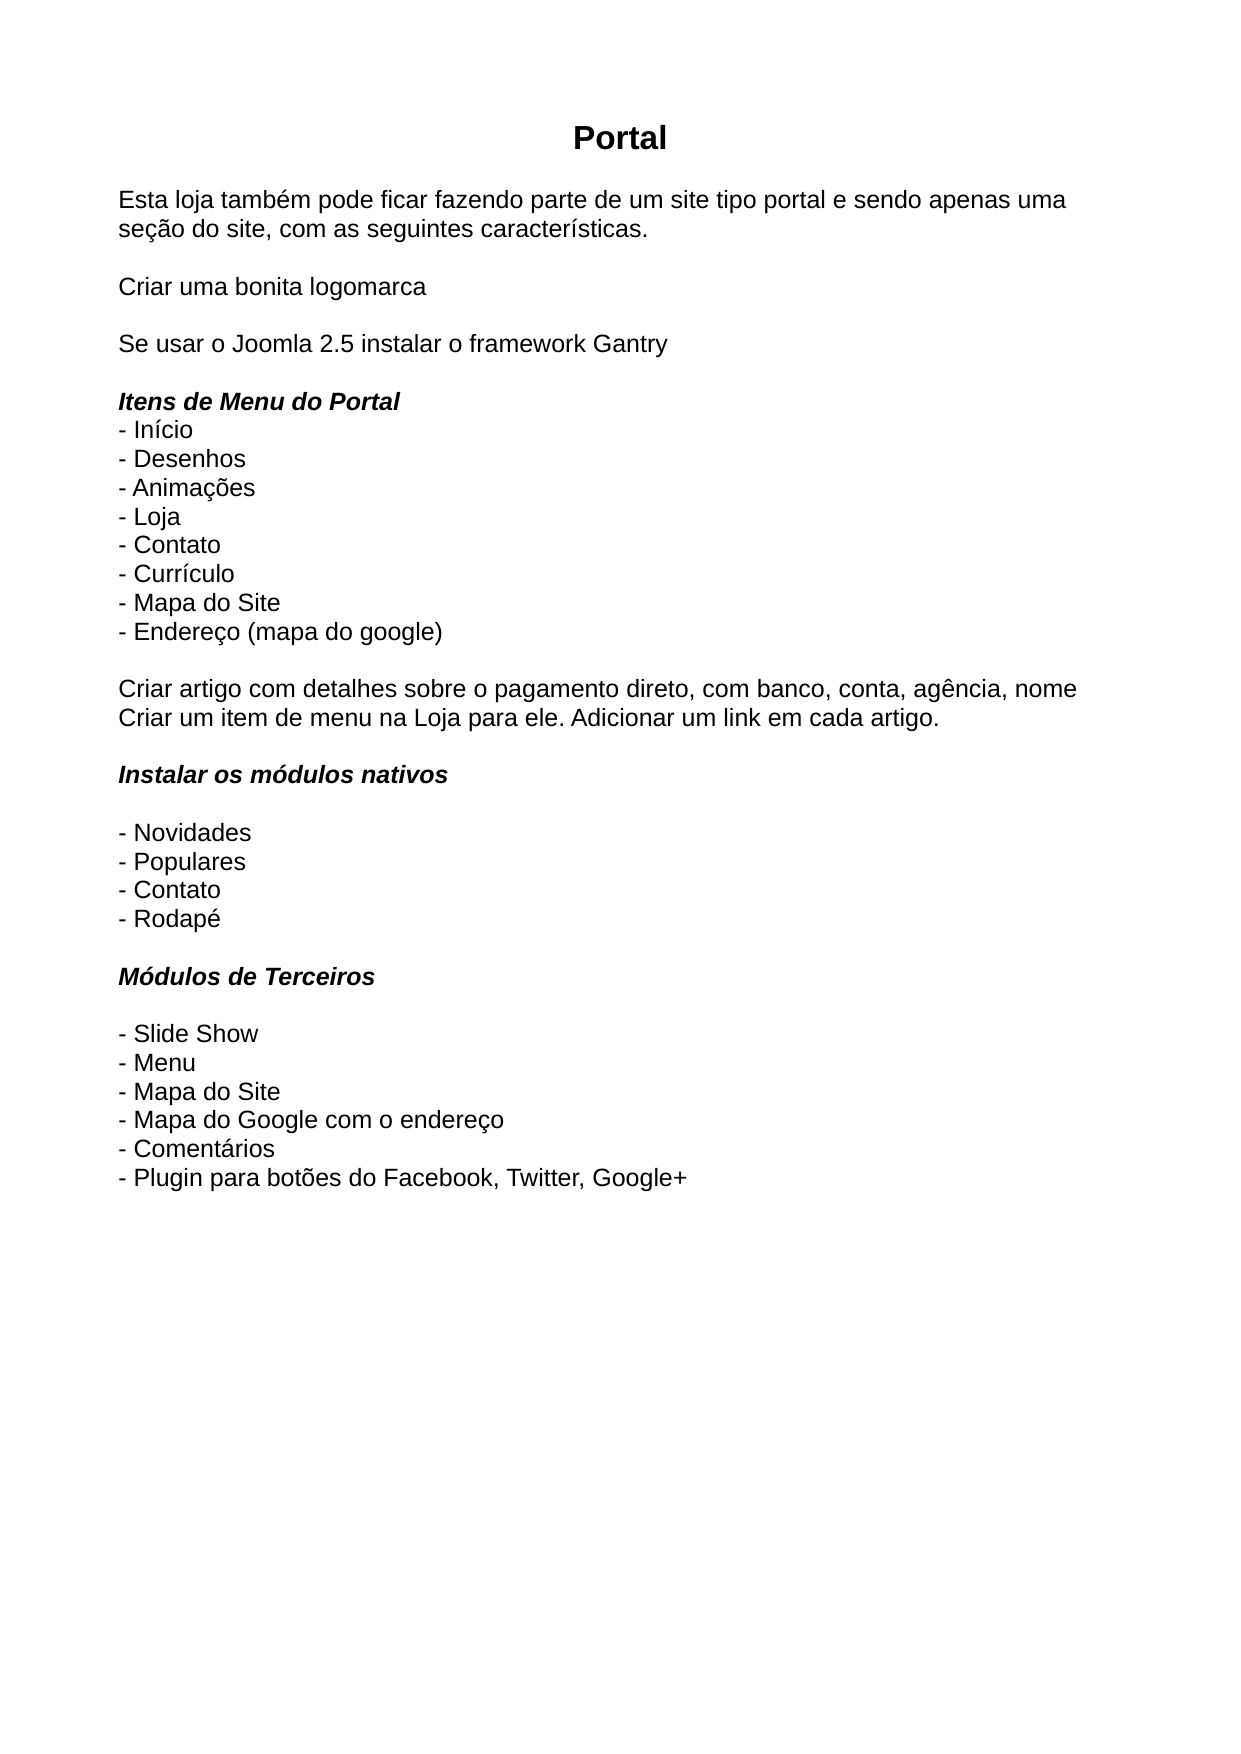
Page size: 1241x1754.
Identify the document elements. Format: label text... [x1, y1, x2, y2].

text - Plugin para botões do Facebook, Twitter, Google+ [118, 1163, 1122, 1192]
text Criar artigo com detalhes sobre o pagamento direto, com banco, conta, agência, nome [118, 674, 1122, 703]
text Esta loja também pode ficar fazendo parte de um site tipo portal e sendo apenas uma seção do site, com as seguintes características. [118, 185, 1122, 243]
text - Novidades [118, 818, 1122, 847]
text Instalar os módulos nativos [118, 760, 1122, 789]
text - Mapa do Google com o endereço [118, 1105, 1122, 1134]
text - Desenhos [118, 444, 1122, 473]
text - Contato [118, 875, 1122, 904]
text Criar uma bonita logomarca [118, 272, 1122, 300]
text - Início [118, 415, 1122, 444]
text Itens de Menu do Portal [118, 387, 1122, 415]
text Módulos de Terceiros [118, 962, 1122, 990]
text Portal [118, 118, 1122, 157]
text Criar um item de menu na Loja para ele. Adicionar um link em cada artigo. [118, 703, 1122, 732]
text - Comentários [118, 1134, 1122, 1163]
text - Menu [118, 1048, 1122, 1077]
text - Endereço (mapa do google) [118, 617, 1122, 645]
text - Mapa do Site [118, 1077, 1122, 1105]
text - Currículo [118, 559, 1122, 588]
text - Slide Show [118, 1019, 1122, 1048]
text - Contato [118, 530, 1122, 559]
text - Animações [118, 473, 1122, 502]
text - Loja [118, 502, 1122, 530]
text - Populares [118, 847, 1122, 875]
text - Mapa do Site [118, 588, 1122, 617]
text Se usar o Joomla 2.5 instalar o framework Gantry [118, 329, 1122, 358]
text - Rodapé [118, 904, 1122, 933]
